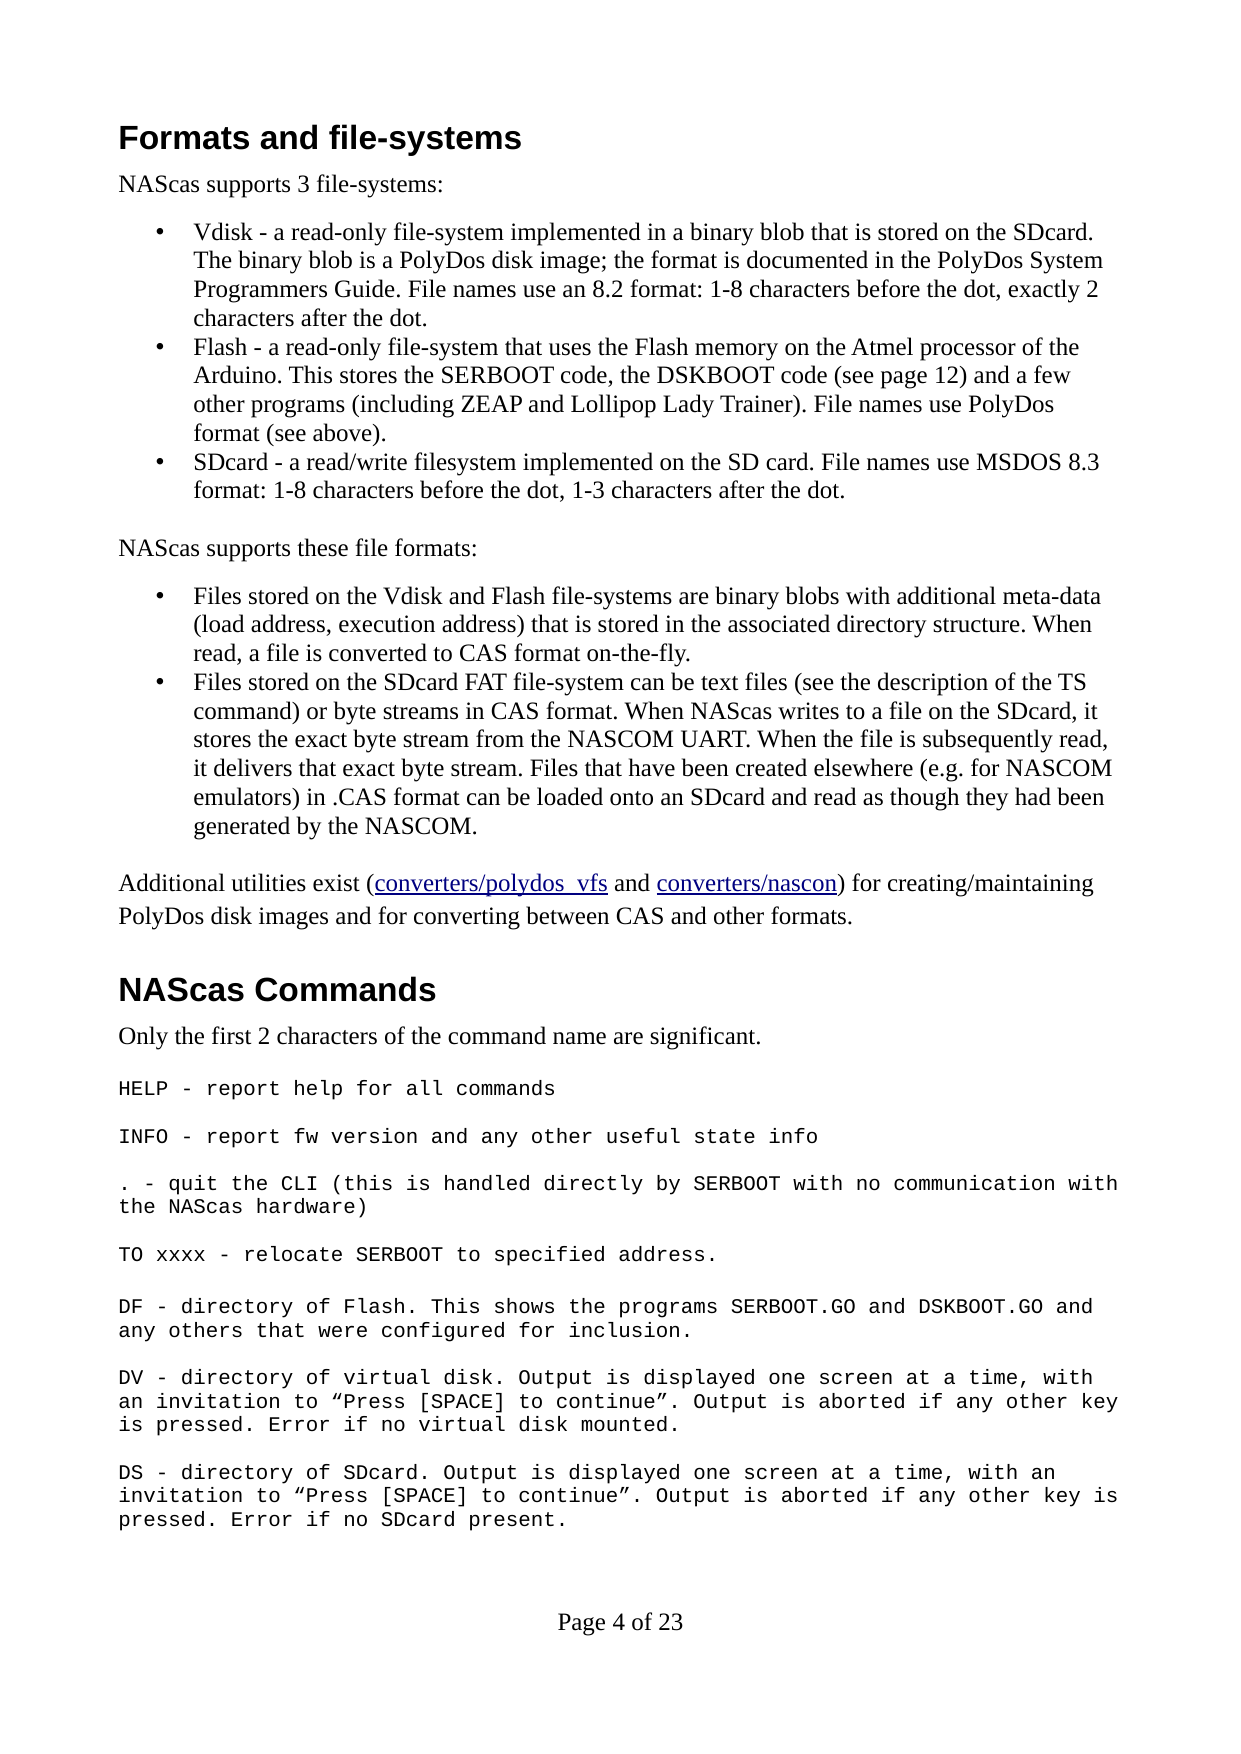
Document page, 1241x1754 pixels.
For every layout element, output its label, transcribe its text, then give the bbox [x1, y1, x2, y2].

text DF - directory of Flash. This shows the programs SERBOOT.GO and DSKBOOT.GO and any others that were configured for inclusion. [118, 1296, 1122, 1343]
text TO xxxx - relocate SERBOOT to specified address. [118, 1244, 1122, 1267]
subtitle NAScas Commands [118, 970, 1122, 1008]
text NAScas supports 3 file-systems: [118, 169, 1122, 198]
text HELP - report help for all commands [118, 1078, 1122, 1102]
text NAScas supports these file formats: [118, 533, 1122, 562]
text Additional utilities exist (converters/polydos_vfs and converters/nascon) for creating/maintaining PolyDos disk images and for converting between CAS and other formats. [118, 868, 1122, 930]
list Files stored on the SDcard FAT file-system can be text files (see the description of the TS command) or byte streams in CAS format. When NAScas writes to a file on the SDcard, it stores the exact byte stream from the NASCOM UART. When the file is subsequently read, it delivers that exact byte stream. Files that have been created elsewhere (e.g. for NASCOM emulators) in .CAS format can be loaded onto an SDcard and read as though they had been generated by the NASCOM. [156, 667, 1122, 839]
text . - quit the CLI (this is handled directly by SERBOOT with no communication with the NAScas hardware) [118, 1173, 1122, 1220]
list Files stored on the Vdisk and Flash file-systems are binary blobs with additional meta-data (load address, execution address) that is stored in the associated directory structure. When read, a file is converted to CAS format on-the-fly. [156, 581, 1122, 667]
subtitle Formats and file-systems [118, 118, 1122, 157]
text DV - directory of virtual disk. Output is displayed one screen at a time, with an invitation to “Press [SPACE] to continue”. Output is aborted if any other key is pressed. Error if no virtual disk mounted. [118, 1367, 1122, 1438]
text Only the first 2 characters of the command name are significant. [118, 1021, 1122, 1049]
text INFO - report fw version and any other useful state info [118, 1126, 1122, 1149]
list Vdisk - a read-only file-system implemented in a binary blob that is stored on the SDcard. The binary blob is a PolyDos disk image; the format is documented in the PolyDos System Programmers Guide. File names use an 8.2 format: 1-8 characters before the dot, exactly 2 characters after the dot. [156, 217, 1122, 332]
list Flash - a read-only file-system that uses the Flash memory on the Atmel processor of the Arduino. This stores the SERBOOT code, the DSKBOOT code (see page 12) and a few other programs (including ZEAP and Lollipop Lady Trainer). File names use PolyDos format (see above). [156, 332, 1122, 447]
list SDcard - a read/write filesystem implemented on the SD card. File names use MSDOS 8.3 format: 1-8 characters before the dot, 1-3 characters after the dot. [156, 447, 1122, 504]
text DS - directory of SDcard. Output is displayed one screen at a time, with an invitation to “Press [SPACE] to continue”. Output is aborted if any other key is pressed. Error if no SDcard present. [118, 1462, 1122, 1533]
